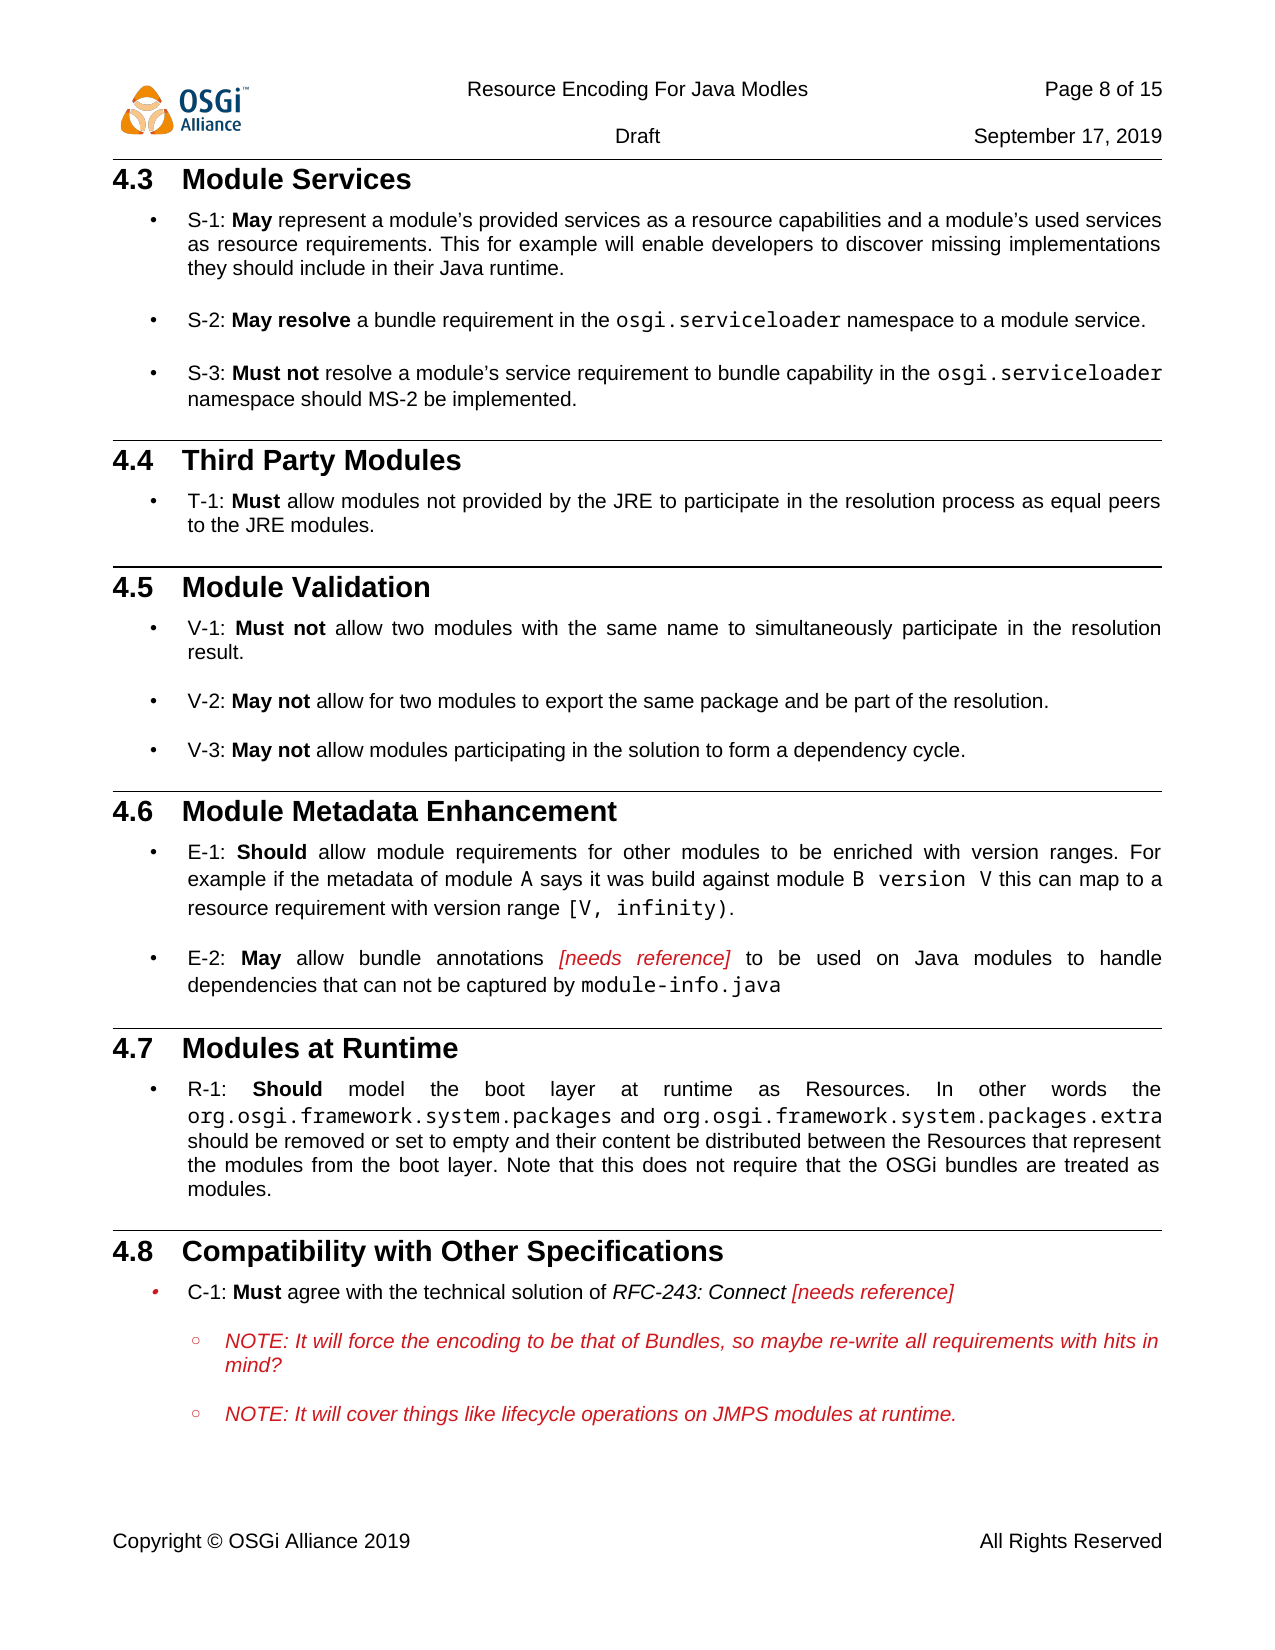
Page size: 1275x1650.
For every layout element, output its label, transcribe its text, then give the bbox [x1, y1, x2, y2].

list R-1: Should model the boot layer at runtime as Resources. In other words the org.osgi.framework.system.packages and org.osgi.framework.system.packages.extra should be removed or set to empty and their content be distributed between the Resources that represent the modules from the boot layer. Note that this does not require that the OSGi bundles are treated as modules. [150, 1077, 1162, 1201]
subtitle Third Party Modules [112, 441, 1162, 477]
list V-2: May not allow for two modules to export the same package and be part of the resolution. [150, 689, 1162, 713]
subtitle Module Services [112, 160, 1162, 196]
list S-2: May resolve a bundle requirement in the osgi.serviceloader namespace to a module service. [150, 305, 1162, 333]
picture [113, 78, 257, 142]
list S-1: May represent a module’s provided services as a resource capabilities and a module’s used services as resource requirements. This for example will enable developers to discover missing implementations they should include in their Java runtime. [150, 208, 1162, 280]
subtitle Module Validation [112, 567, 1162, 603]
list V-3: May not allow modules participating in the solution to form a dependency cycle. [150, 738, 1162, 762]
list NOTE: It will force the encoding to be that of Bundles, so maybe re-write all requirements with hits in mind? [187, 1329, 1162, 1377]
list S-3: Must not resolve a module’s service requirement to bundle capability in the osgi.serviceloader namespace should MS-2 be implemented. [150, 358, 1162, 411]
list E-2: May allow bundle annotations [needs reference] to be used on Java modules to handle dependencies that can not be captured by module-info.java [150, 946, 1162, 998]
list C-1: Must agree with the technical solution of RFC-243: Connect [needs reference] [150, 1279, 1162, 1304]
subtitle Module Metadata Enhancement [112, 792, 1162, 828]
subtitle Compatibility with Other Specifications [112, 1231, 1162, 1267]
list E-1: Should allow module requirements for other modules to be enriched with version ranges. For example if the metadata of module A says it was build against module B version V this can map to a resource requirement with version range [V, infinity). [150, 840, 1162, 921]
subtitle Modules at Runtime [112, 1029, 1162, 1064]
list V-1: Must not allow two modules with the same name to simultaneously participate in the resolution result. [150, 616, 1162, 664]
list T-1: Must allow modules not provided by the JRE to participate in the resolution process as equal peers to the JRE modules. [150, 489, 1162, 537]
list NOTE: It will cover things like lifecycle operations on JMPS modules at runtime. [187, 1402, 1162, 1426]
